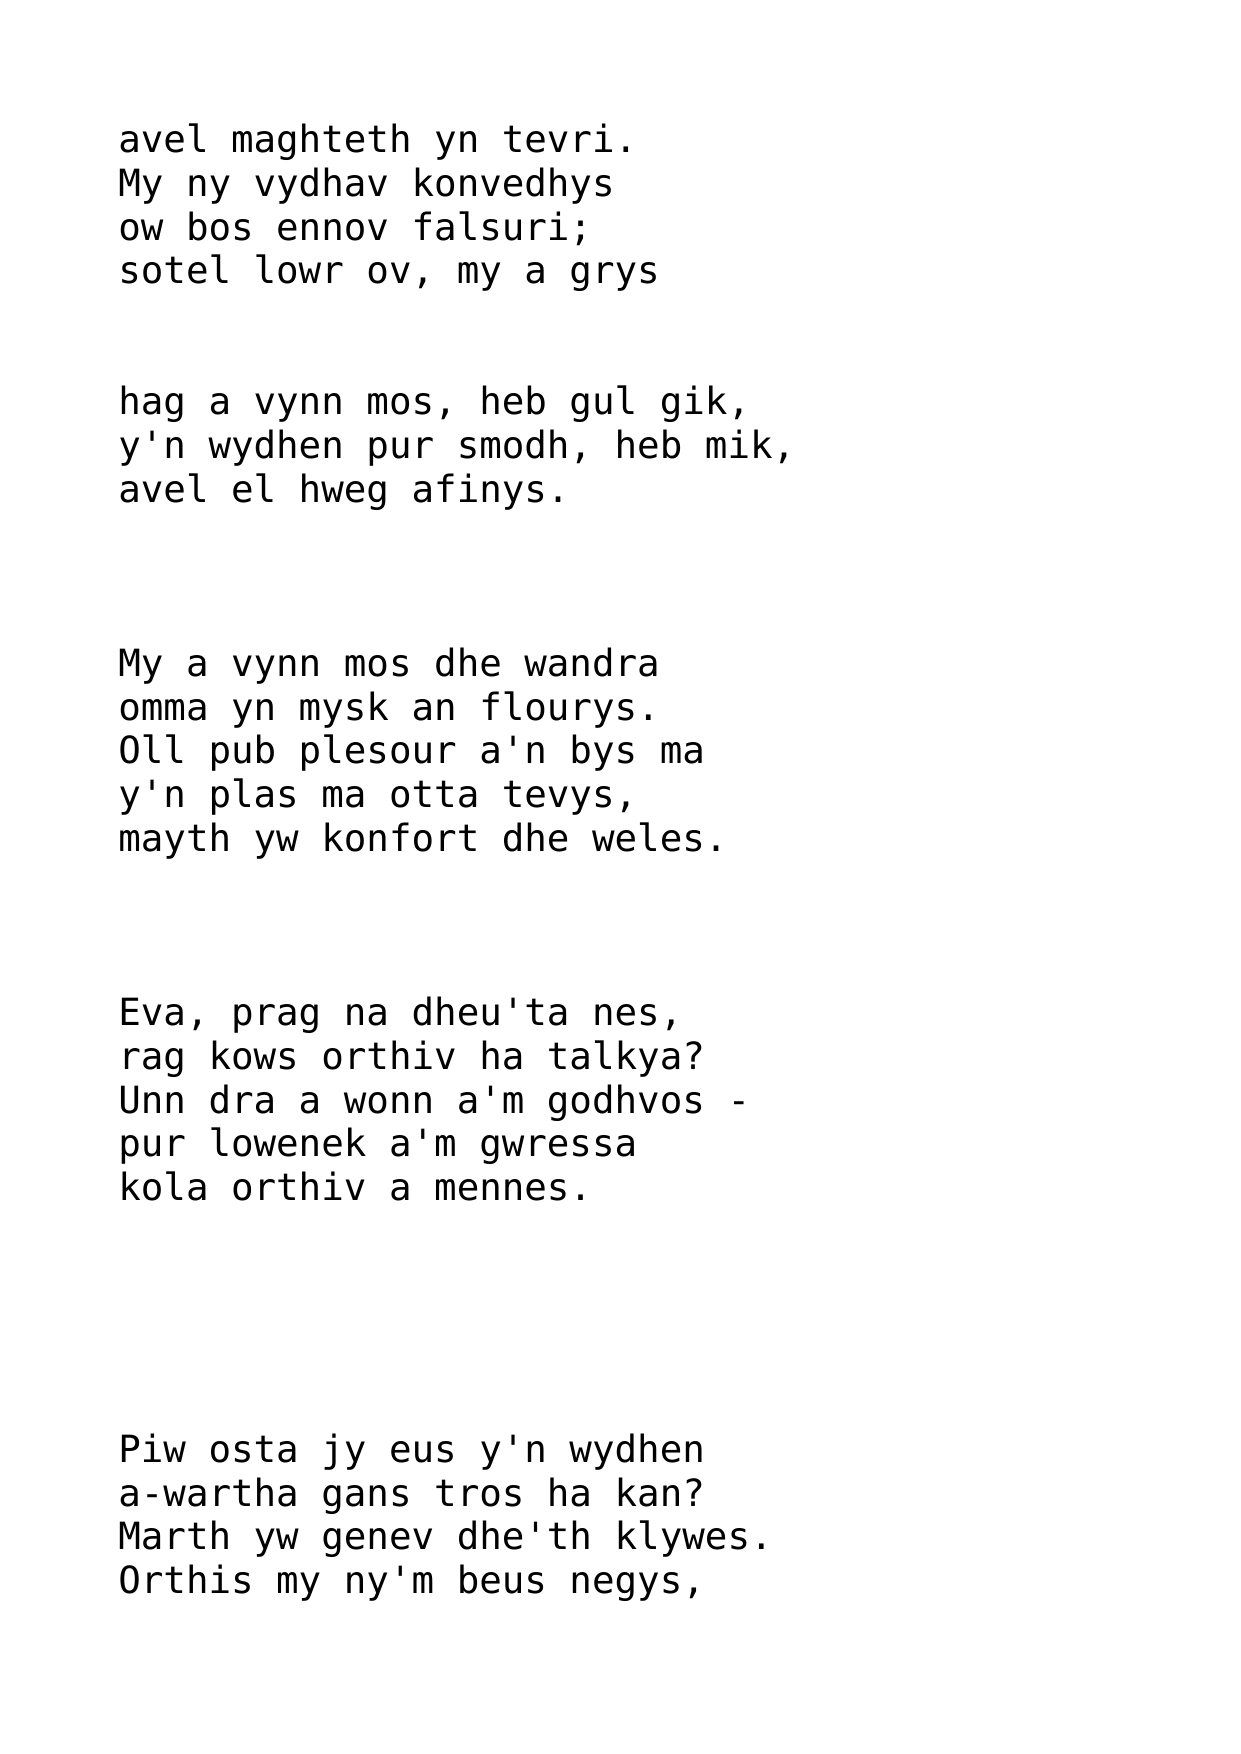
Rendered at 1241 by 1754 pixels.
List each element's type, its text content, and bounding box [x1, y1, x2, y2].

text Orthis my ny'm beus negys, [118, 1558, 1122, 1602]
text a-wartha gans tros ha kan? [118, 1471, 1122, 1515]
text y'n wydhen pur smodh, heb mik, [118, 424, 1122, 467]
text Eva, prag na dheu'ta nes, [118, 991, 1122, 1035]
text Oll pub plesour a'n bys ma [118, 729, 1122, 773]
text omma yn mysk an flourys. [118, 686, 1122, 729]
text ow bos ennov falsuri; [118, 205, 1122, 249]
text Unn dra a wonn a'm godhvos - [118, 1078, 1122, 1122]
text mayth yw konfort dhe weles. [118, 816, 1122, 860]
text hag a vynn mos, heb gul gik, [118, 380, 1122, 424]
text Piw osta jy eus y'n wydhen [118, 1427, 1122, 1471]
text avel maghteth yn tevri. [118, 118, 1122, 162]
text My ny vydhav konvedhys [118, 162, 1122, 205]
text kola orthiv a mennes. [118, 1166, 1122, 1209]
text sotel lowr ov, my a grys [118, 249, 1122, 293]
text My a vynn mos dhe wandra [118, 642, 1122, 686]
text pur lowenek a'm gwressa [118, 1122, 1122, 1166]
text Marth yw genev dhe'th klywes. [118, 1515, 1122, 1558]
text rag kows orthiv ha talkya? [118, 1035, 1122, 1078]
text avel el hweg afinys. [118, 467, 1122, 511]
text y'n plas ma otta tevys, [118, 773, 1122, 816]
